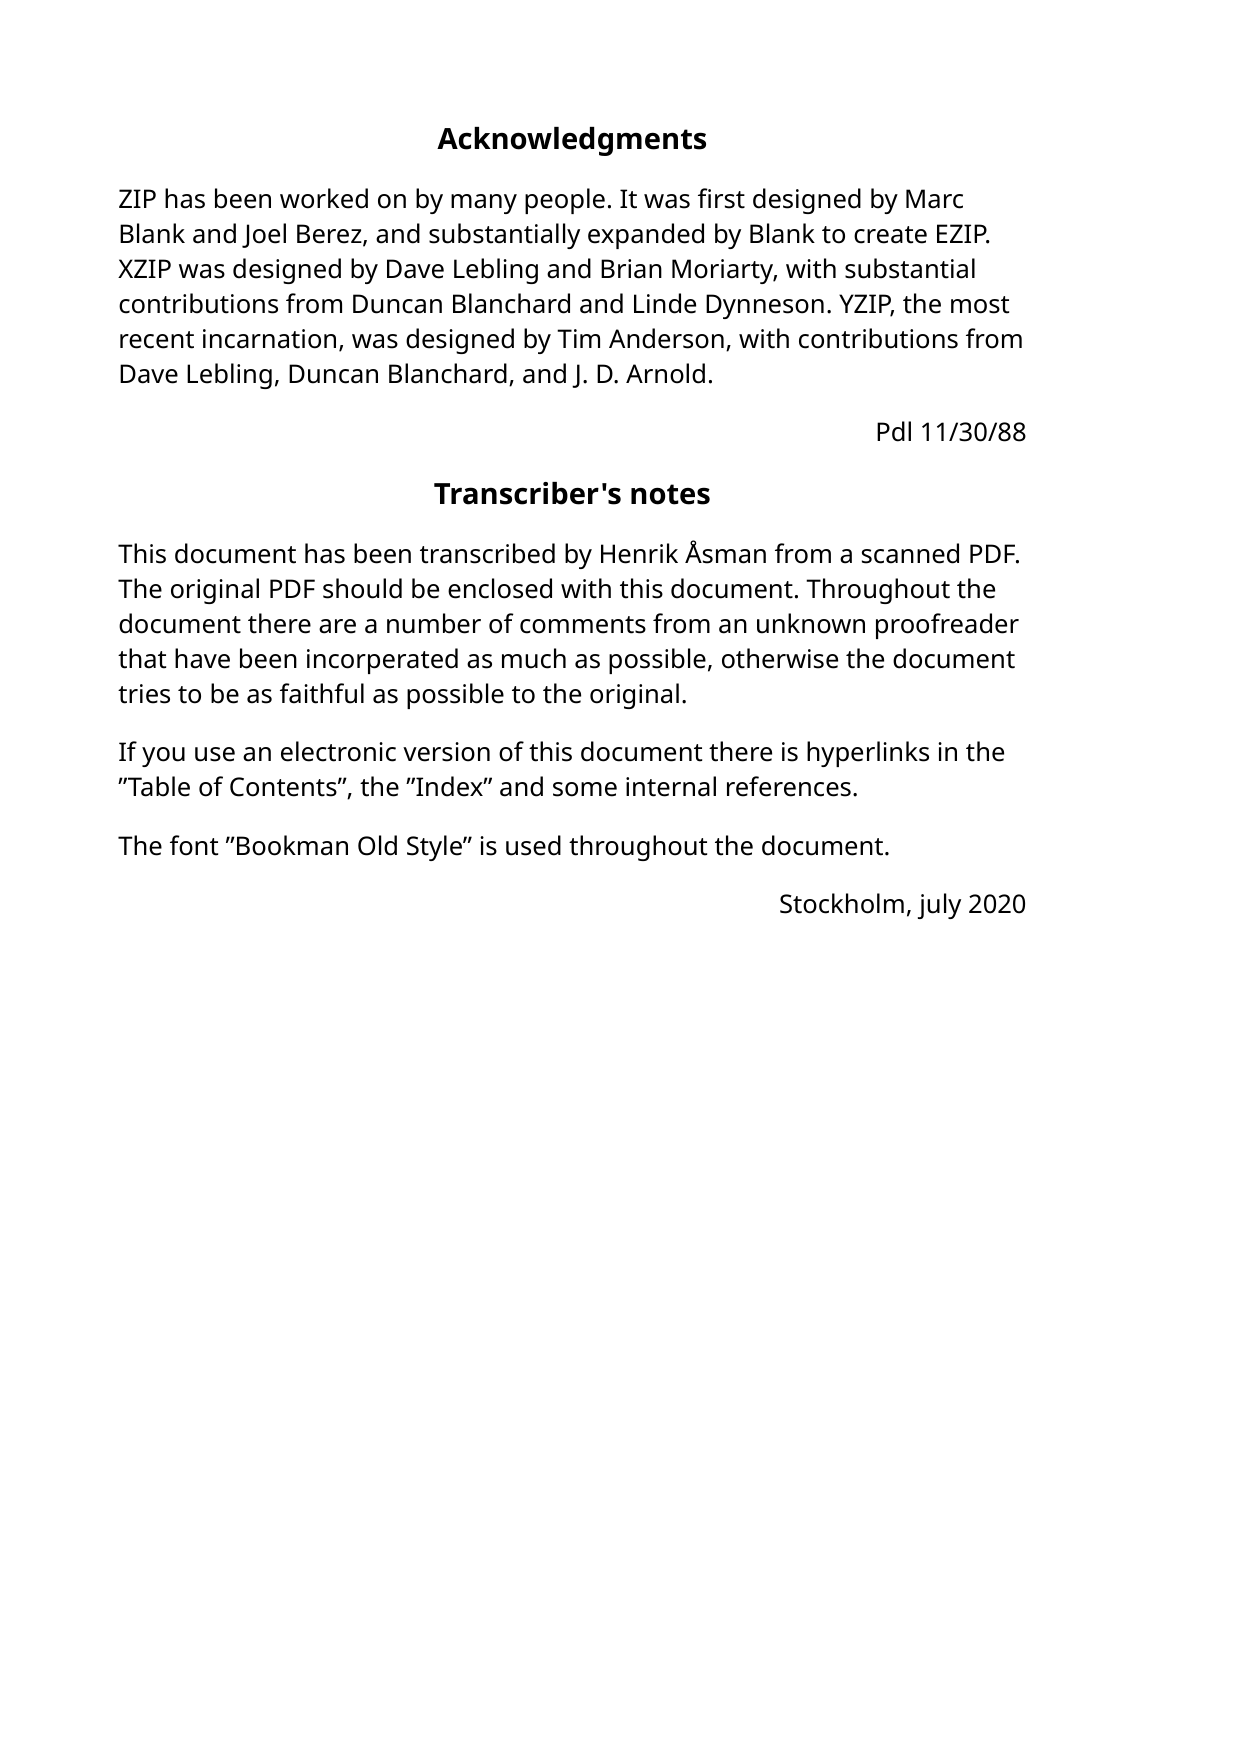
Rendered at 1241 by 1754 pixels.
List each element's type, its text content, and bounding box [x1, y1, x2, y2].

text Pdl 11/30/88 [118, 414, 1027, 449]
text Acknowledgments [118, 118, 1027, 158]
text If you use an electronic version of this document there is hyperlinks in the ”Table of Contents”, the ”Index” and some internal references. [118, 734, 1027, 804]
text The font ”Bookman Old Style” is used throughout the document. [118, 828, 1027, 863]
text ZIP has been worked on by many people. It was first designed by Marc Blank and Joel Berez, and substantially expanded by Blank to create EZIP. XZIP was designed by Dave Lebling and Brian Moriarty, with substantial contributions from Duncan Blanchard and Linde Dynneson. YZIP, the most recent incarnation, was designed by Tim Anderson, with contributions from Dave Lebling, Duncan Blanchard, and J. D. Arnold. [118, 181, 1027, 391]
text This document has been transcribed by Henrik Åsman from a scanned PDF. The original PDF should be enclosed with this document. Throughout the document there are a number of comments from an unknown proofreader that have been incorperated as much as possible, otherwise the document tries to be as faithful as possible to the original. [118, 536, 1027, 711]
text Stockholm, july 2020 [118, 886, 1027, 921]
text Transcriber's notes [118, 473, 1027, 513]
